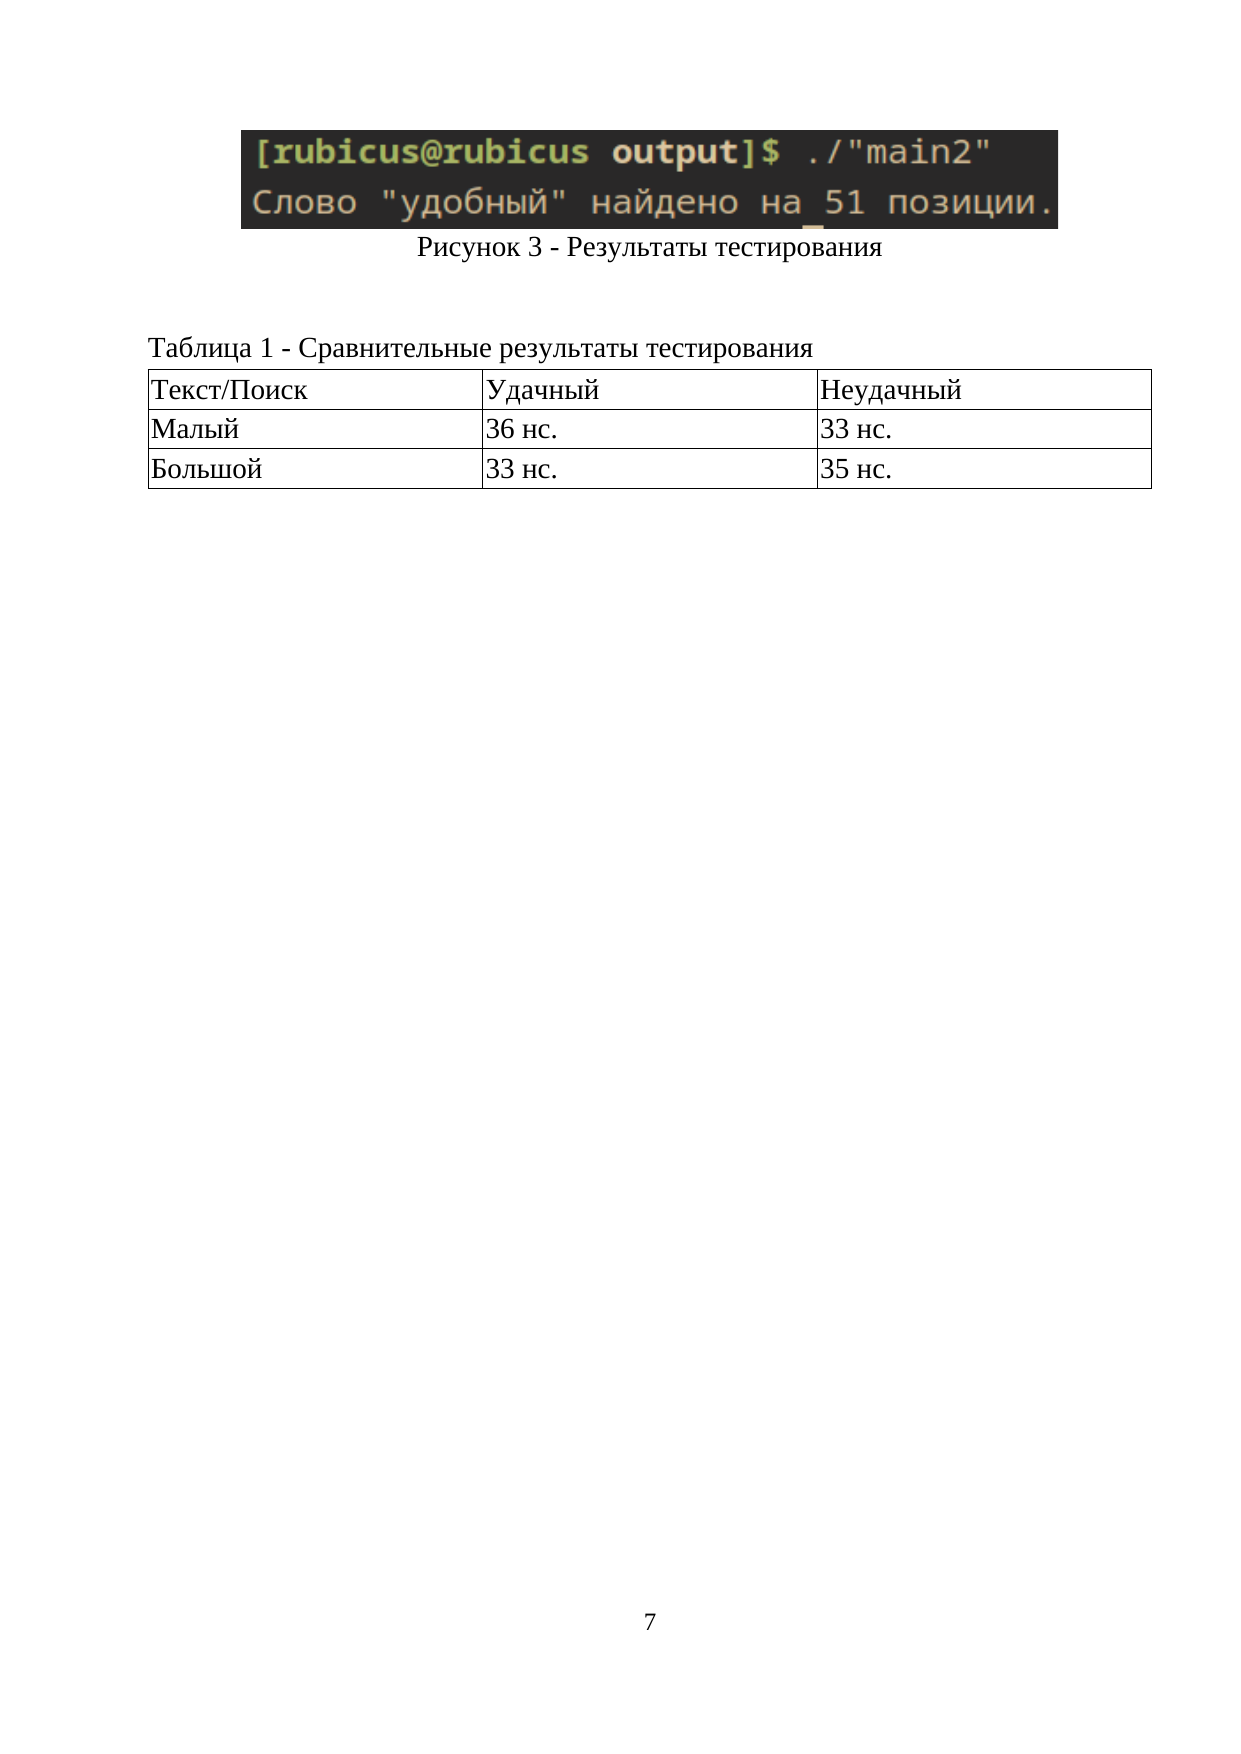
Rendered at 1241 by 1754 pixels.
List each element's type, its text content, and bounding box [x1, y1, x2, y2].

table_cell Малый [149, 410, 482, 448]
table_cell 35 нс. [818, 449, 1151, 488]
table_cell 36 нс. [483, 410, 817, 448]
table_header Текст/Поиск [149, 370, 482, 409]
table_cell 33 нс. [818, 410, 1151, 448]
picture [241, 130, 1059, 229]
table_cell 33 нс. [483, 449, 817, 488]
text Таблица 1 - Сравнительные результаты тестирования [148, 330, 1152, 363]
text Рисунок 3 - Результаты тестирования [241, 229, 1058, 263]
table_header Удачный [483, 370, 817, 409]
table_header Неудачный [818, 370, 1151, 409]
table_cell Большой [149, 449, 482, 488]
